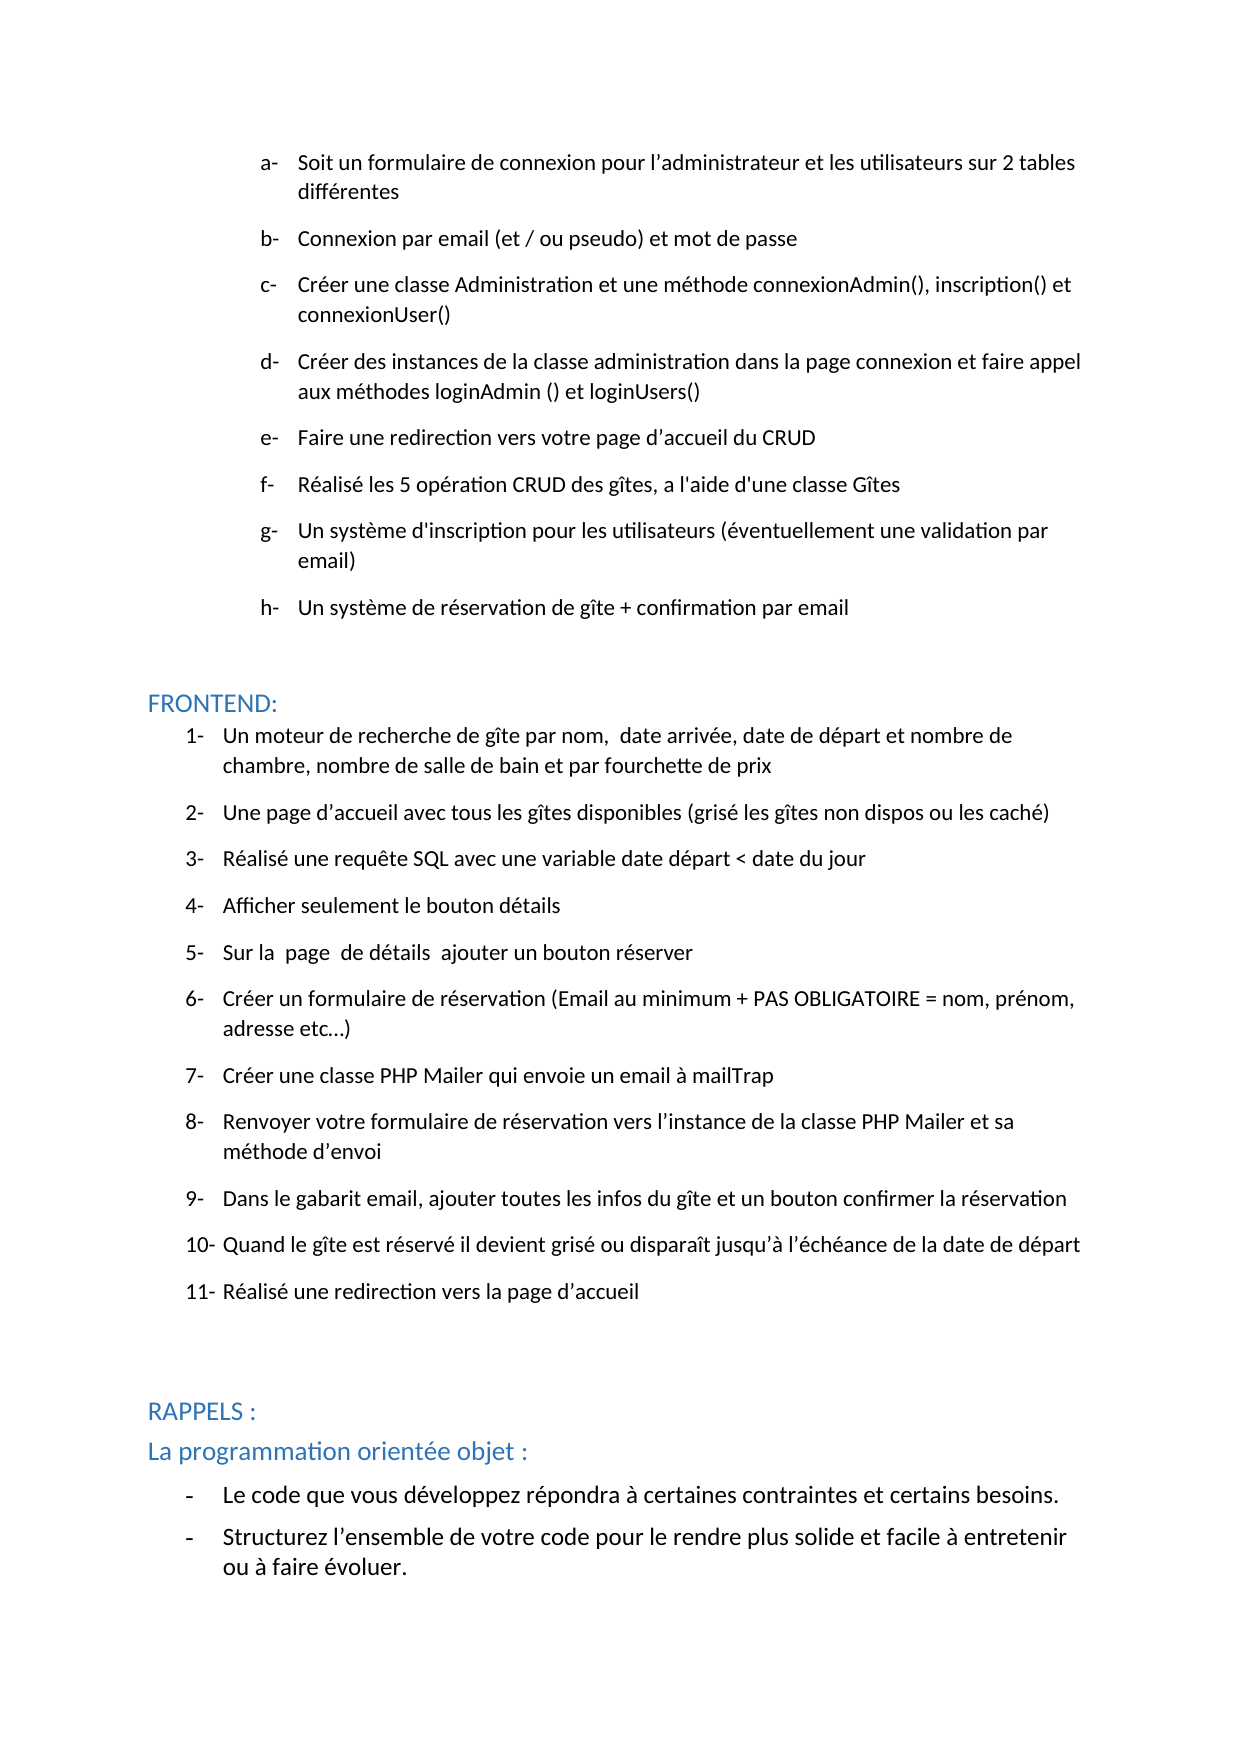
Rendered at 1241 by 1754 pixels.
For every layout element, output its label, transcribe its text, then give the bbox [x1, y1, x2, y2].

list Quand le gîte est réservé il devient grisé ou disparaît jusqu’à l’échéance de la date de départ [185, 1230, 1093, 1258]
list Un système de réservation de gîte + confirmation par email [260, 593, 1093, 621]
list Créer des instances de la classe administration dans la page connexion et faire appel aux méthodes loginAdmin () et loginUsers() [260, 347, 1093, 405]
subtitle La programmation orientée objet : [148, 1434, 1093, 1467]
list Dans le gabarit email, ajouter toutes les infos du gîte et un bouton confirmer la réservation [185, 1184, 1093, 1212]
list Renvoyer votre formulaire de réservation vers l’instance de la classe PHP Mailer et sa méthode d’envoi [185, 1107, 1093, 1165]
subtitle FRONTEND: [148, 686, 1093, 719]
list Le code que vous développez répondra à certaines contraintes et certains besoins. [185, 1480, 1093, 1510]
list Créer une classe PHP Mailer qui envoie un email à mailTrap [185, 1061, 1093, 1089]
list Réalisé une redirection vers la page d’accueil [185, 1277, 1093, 1305]
list Structurez l’ensemble de votre code pour le rendre plus solide et facile à entretenir ou à faire évoluer. [185, 1521, 1093, 1582]
list Réalisé une requête SQL avec une variable date départ < date du jour [185, 844, 1093, 873]
list Réalisé les 5 opération CRUD des gîtes, a l'aide d'une classe Gîtes [260, 470, 1093, 498]
list Afficher seulement le bouton détails [185, 891, 1093, 919]
list Faire une redirection vers votre page d’accueil du CRUD [260, 423, 1093, 452]
list Connexion par email (et / ou pseudo) et mot de passe [260, 224, 1093, 252]
list Une page d’accueil avec tous les gîtes disponibles (grisé les gîtes non dispos ou les caché) [185, 798, 1093, 826]
list Un système d'inscription pour les utilisateurs (éventuellement une validation par email) [260, 517, 1093, 574]
list Un moteur de recherche de gîte par nom, date arrivée, date de départ et nombre de chambre, nombre de salle de bain et par fourchette de prix [185, 722, 1093, 779]
list Sur la page de détails ajouter un bouton réserver [185, 938, 1093, 966]
subtitle RAPPELS : [148, 1394, 1093, 1427]
list Créer une classe Administration et une méthode connexionAdmin(), inscription() et connexionUser() [260, 271, 1093, 328]
list Soit un formulaire de connexion pour l’administrateur et les utilisateurs sur 2 tables différentes [260, 148, 1093, 206]
list Créer un formulaire de réservation (Email au minimum + PAS OBLIGATOIRE = nom, prénom, adresse etc…) [185, 984, 1093, 1042]
